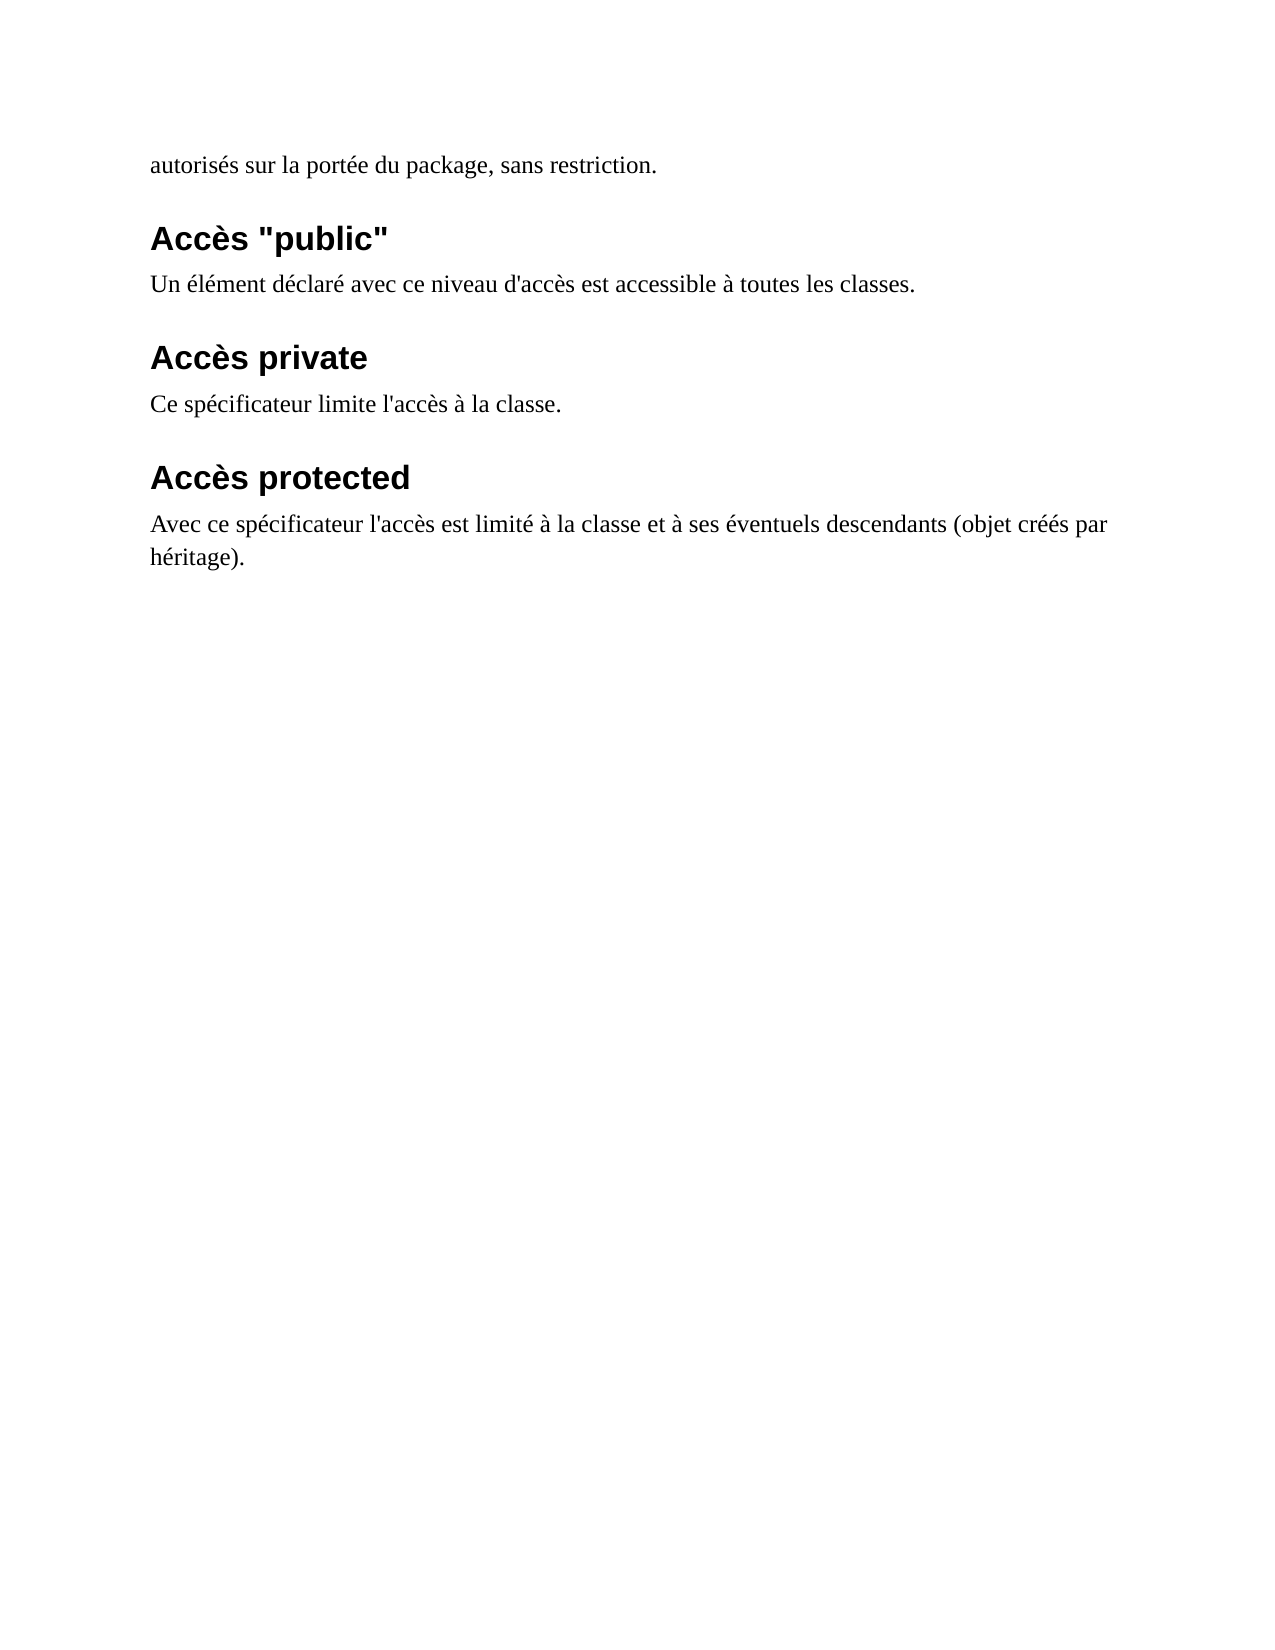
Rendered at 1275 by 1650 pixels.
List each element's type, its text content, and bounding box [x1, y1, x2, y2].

text Un élément déclaré avec ce niveau d'accès est accessible à toutes les classes. [150, 269, 1125, 298]
text autorisés sur la portée du package, sans restriction. [150, 150, 1125, 179]
text Ce spécificateur limite l'accès à la classe. [150, 389, 1125, 418]
text Avec ce spécificateur l'accès est limité à la classe et à ses éventuels descendants (objet créés par héritage). [150, 509, 1125, 571]
subtitle Accès protected [150, 458, 1125, 496]
subtitle Accès "public" [150, 218, 1125, 257]
subtitle Accès private [150, 338, 1125, 377]
